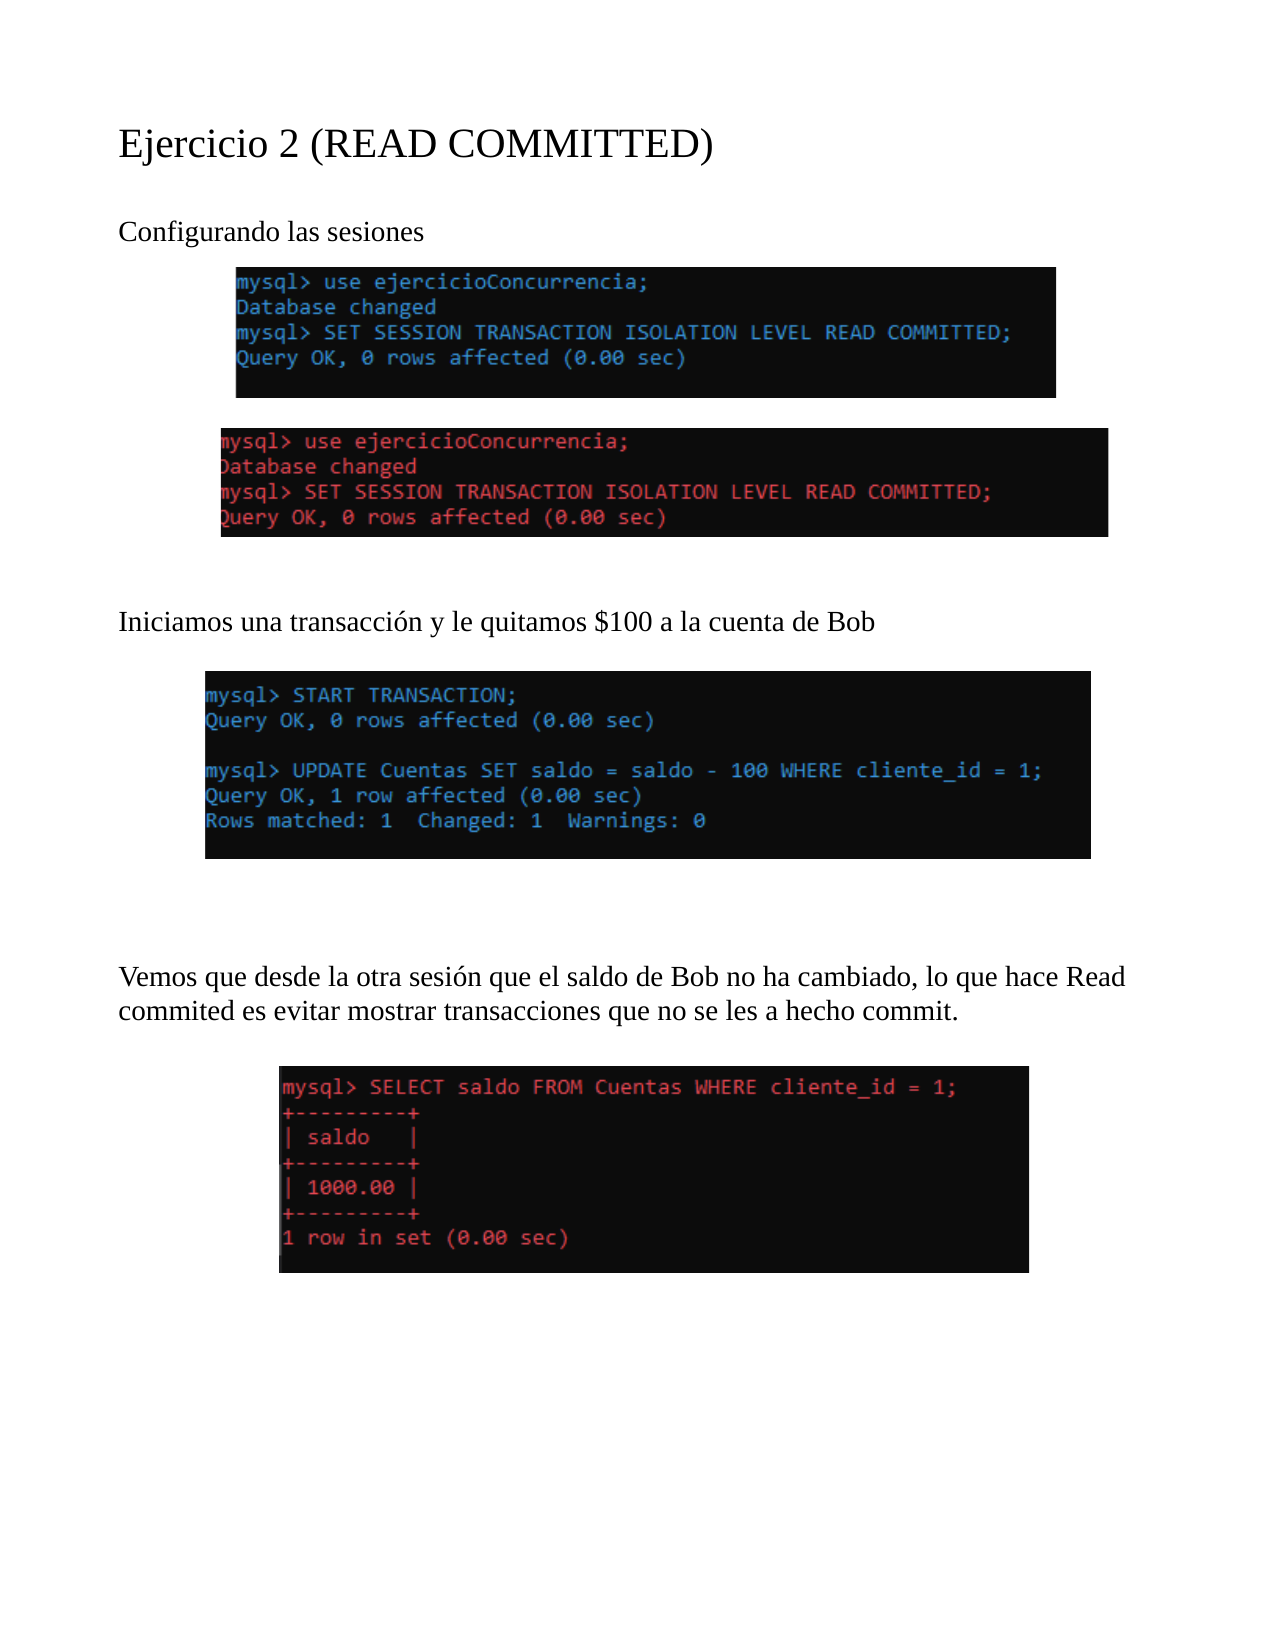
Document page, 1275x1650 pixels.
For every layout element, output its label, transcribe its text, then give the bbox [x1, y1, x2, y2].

text Ejercicio 2 (READ COMMITTED) [118, 118, 1157, 166]
text Configurando las sesiones [118, 214, 1157, 247]
text Vemos que desde la otra sesión que el saldo de Bob no ha cambiado, lo que hace Read commited es evitar mostrar transacciones que no se les a hecho commit. [118, 959, 1157, 1026]
text Iniciamos una transacción y le quitamos $100 a la cuenta de Bob [118, 604, 1157, 637]
picture [235, 267, 1057, 398]
picture [279, 1066, 1030, 1273]
picture [220, 428, 1109, 537]
picture [205, 671, 1091, 859]
